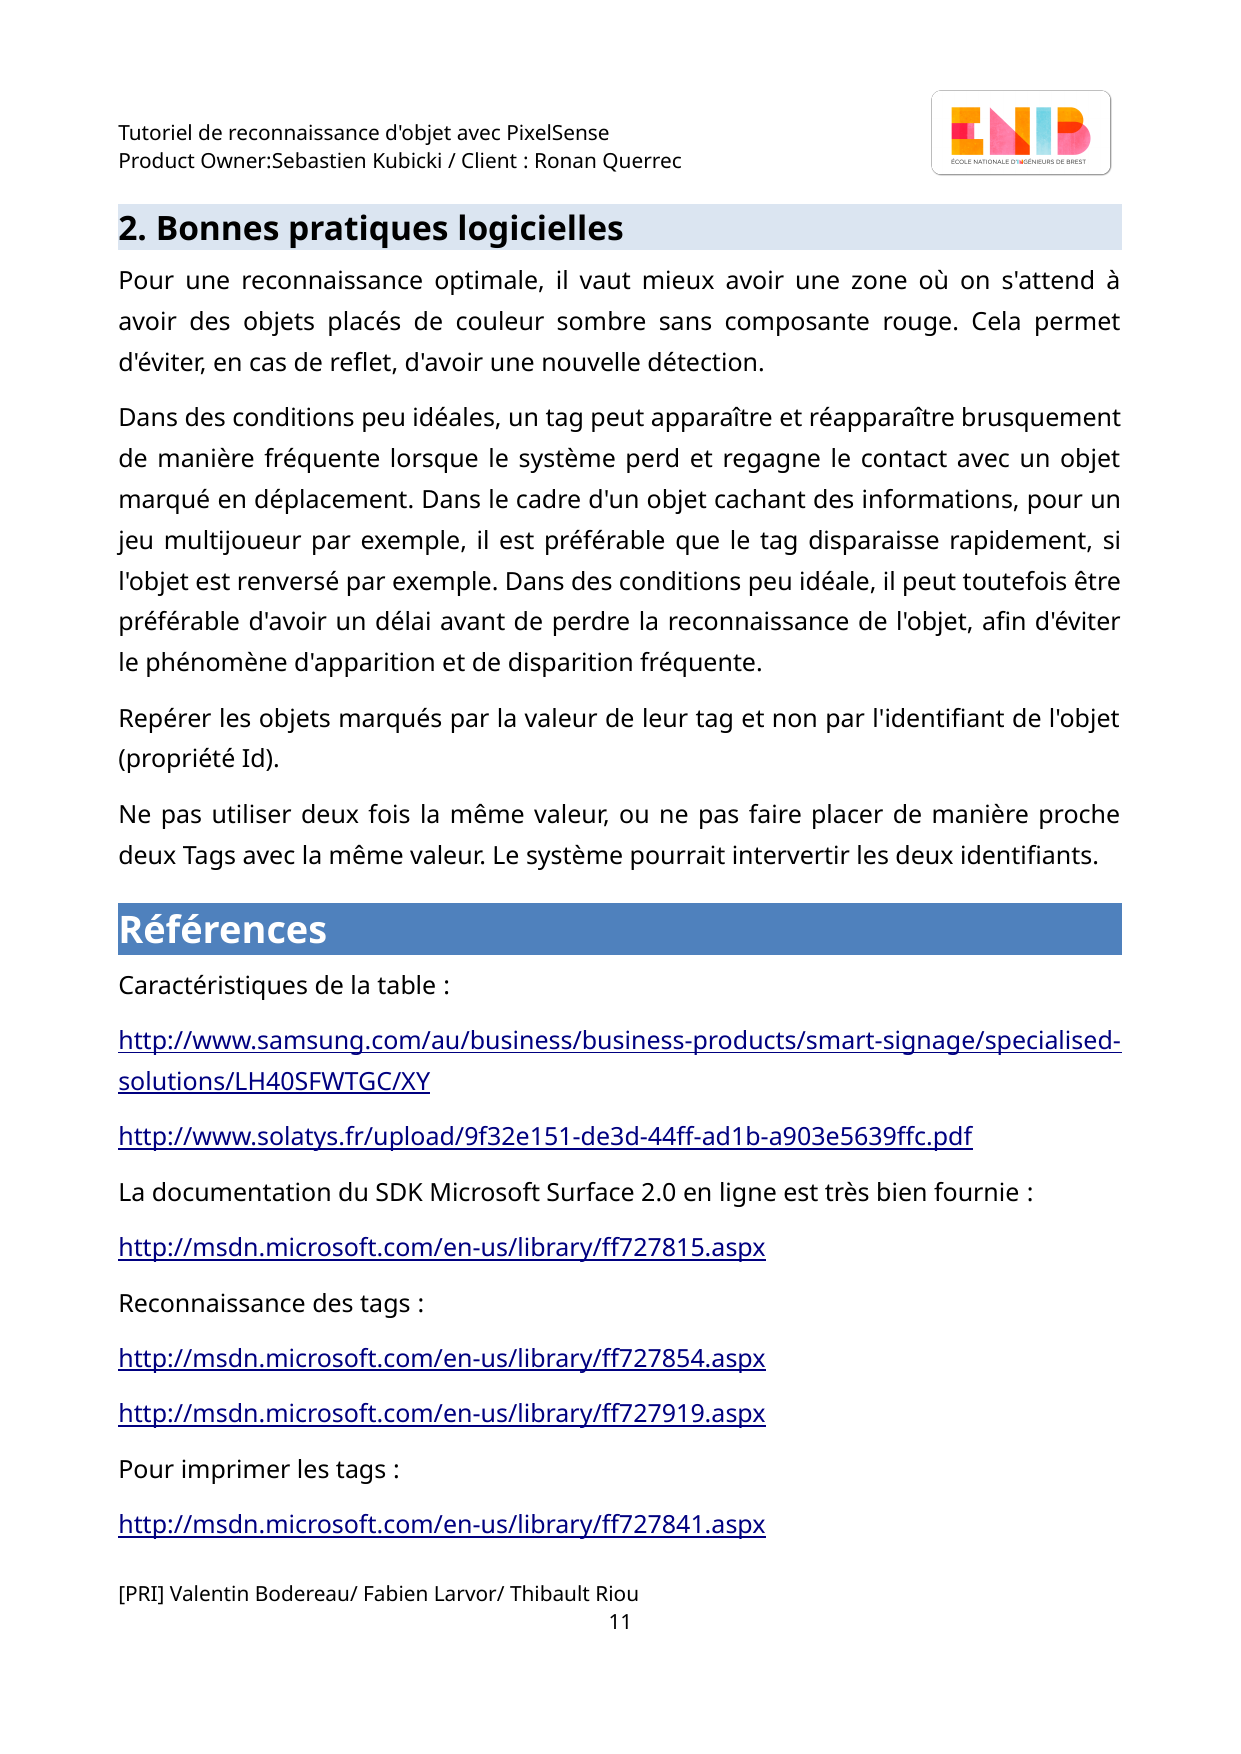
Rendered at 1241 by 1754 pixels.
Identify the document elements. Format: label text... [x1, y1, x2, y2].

text Ne pas utiliser deux fois la même valeur, ou ne pas faire placer de manière proche deux Tags avec la même valeur. Le système pourrait intervertir les deux identifiants. [118, 796, 1122, 871]
text http://msdn.microsoft.com/en-us/library/ff727919.aspx [118, 1396, 1122, 1430]
text http://msdn.microsoft.com/en-us/library/ff727815.aspx [118, 1230, 1122, 1264]
text Pour imprimer les tags : [118, 1451, 1122, 1486]
subtitle 2. Bonnes pratiques logicielles [118, 204, 1122, 250]
picture [930, 90, 1113, 177]
text http://www.solatys.fr/upload/9f32e151-de3d-44ff-ad1b-a903e5639ffc.pdf [118, 1119, 1122, 1153]
text Pour une reconnaissance optimale, il vaut mieux avoir une zone où on s'attend à avoir des objets placés de couleur sombre sans composante rouge. Cela permet d'éviter, en cas de reflet, d'avoir une nouvelle détection. [118, 263, 1122, 378]
text La documentation du SDK Microsoft Surface 2.0 en ligne est très bien fournie : [118, 1174, 1122, 1208]
text Dans des conditions peu idéales, un tag peut apparaître et réapparaître brusquement de manière fréquente lorsque le système perd et regagne le contact avec un objet marqué en déplacement. Dans le cadre d'un objet cachant des informations, pour un jeu multijoueur par exemple, il est préférable que le tag disparaisse rapidement, si l'objet est renversé par exemple. Dans des conditions peu idéale, il peut toutefois être préférable d'avoir un délai avant de perdre la reconnaissance de l'objet, afin d'éviter le phénomène d'apparition et de disparition fréquente. [118, 400, 1122, 679]
text http://www.samsung.com/au/business/business-products/smart-signage/specialised- [118, 1023, 1122, 1052]
text Caractéristiques de la table : [118, 967, 1122, 1001]
text http://msdn.microsoft.com/en-us/library/ff727854.aspx [118, 1341, 1122, 1375]
text solutions/LH40SFWTGC/XY [118, 1053, 1122, 1098]
subtitle Références [118, 903, 1122, 955]
text Repérer les objets marqués par la valeur de leur tag et non par l'identifiant de l'objet (propriété Id). [118, 700, 1122, 775]
text http://msdn.microsoft.com/en-us/library/ff727841.aspx [118, 1507, 1122, 1541]
text Reconnaissance des tags : [118, 1285, 1122, 1319]
